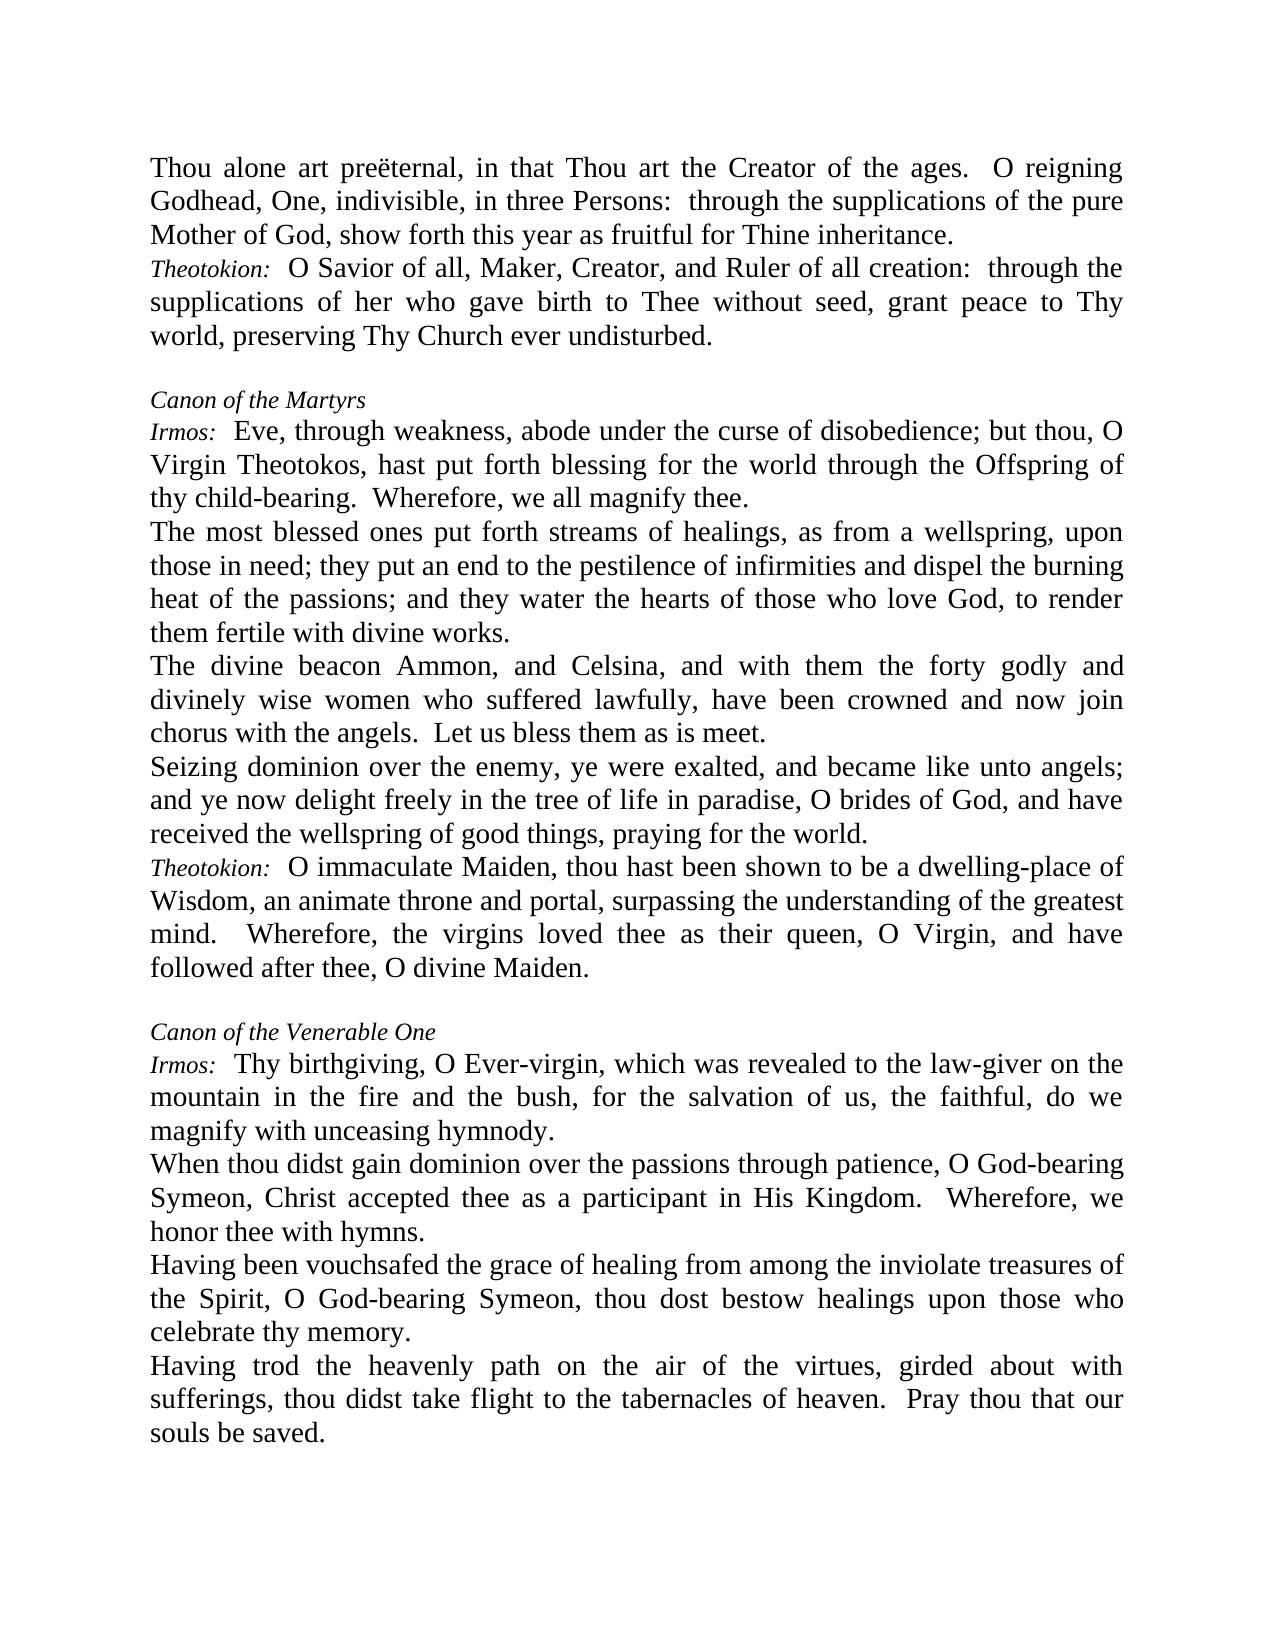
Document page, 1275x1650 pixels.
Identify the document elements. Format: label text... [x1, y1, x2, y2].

text Canon of the Martyrs [150, 385, 1125, 413]
text When thou didst gain dominion over the passions through patience, O God-bearing Symeon, Christ accepted thee as a participant in His Kingdom. Wherefore, we honor thee with hymns. [150, 1147, 1125, 1247]
text The divine beacon Ammon, and Celsina, and with them the forty godly and divinely wise women who suffered lawfully, have been crowned and now join chorus with the angels. Let us bless them as is meet. [150, 648, 1125, 749]
text Having trod the heavenly path on the air of the virtues, girded about with sufferings, thou didst take flight to the tabernacles of heaven. Pray thou that our souls be saved. [150, 1348, 1125, 1448]
text Irmos: Thy birthgiving, O Ever-virgin, which was revealed to the law-giver on the mountain in the fire and the bush, for the salvation of us, the faithful, do we magnify with unceasing hymnody. [150, 1046, 1125, 1147]
text Irmos: Eve, through weakness, abode under the curse of disobedience; but thou, O Virgin Theotokos, hast put forth blessing for the world through the Offspring of thy child-bearing. Wherefore, we all magnify thee. [150, 413, 1125, 514]
text Seizing dominion over the enemy, ye were exalted, and became like unto angels; and ye now delight freely in the tree of life in paradise, O brides of God, and have received the wellspring of good things, praying for the world. [150, 749, 1125, 849]
text Canon of the Venerable One [150, 1017, 1125, 1046]
text Theotokion: O Savior of all, Maker, Creator, and Ruler of all creation: through the supplications of her who gave birth to Thee without seed, grant peace to Thy world, preserving Thy Church ever ­undisturbed. [150, 251, 1125, 351]
text Having been vouchsafed the grace of healing from among the inviolate treasures of the Spirit, O God-bearing Symeon, thou dost bestow healings upon those who celebrate thy memory. [150, 1247, 1125, 1348]
text Thou alone art preëternal, in that Thou art the Creator of the ages. O reigning Godhead, One, indivisible, in three Persons: through the supplications of the pure Mother of God, show forth this year as fruitful for Thine inheritance. [150, 150, 1125, 251]
text The most blessed ones put forth streams of healings, as from a wellspring, upon those in need; they put an end to the pestilence of infirmities and dispel the burning heat of the passions; and they water the hearts of those who love God, to render them fertile with divine works. [150, 514, 1125, 648]
text Theotokion: O immaculate Maiden, thou hast been shown to be a dwelling-place of Wisdom, an animate throne and portal, surpassing the understanding of the greatest mind. Wherefore, the virgins loved thee as their queen, O Virgin, and have followed after thee, O divine Maiden. [150, 849, 1125, 984]
